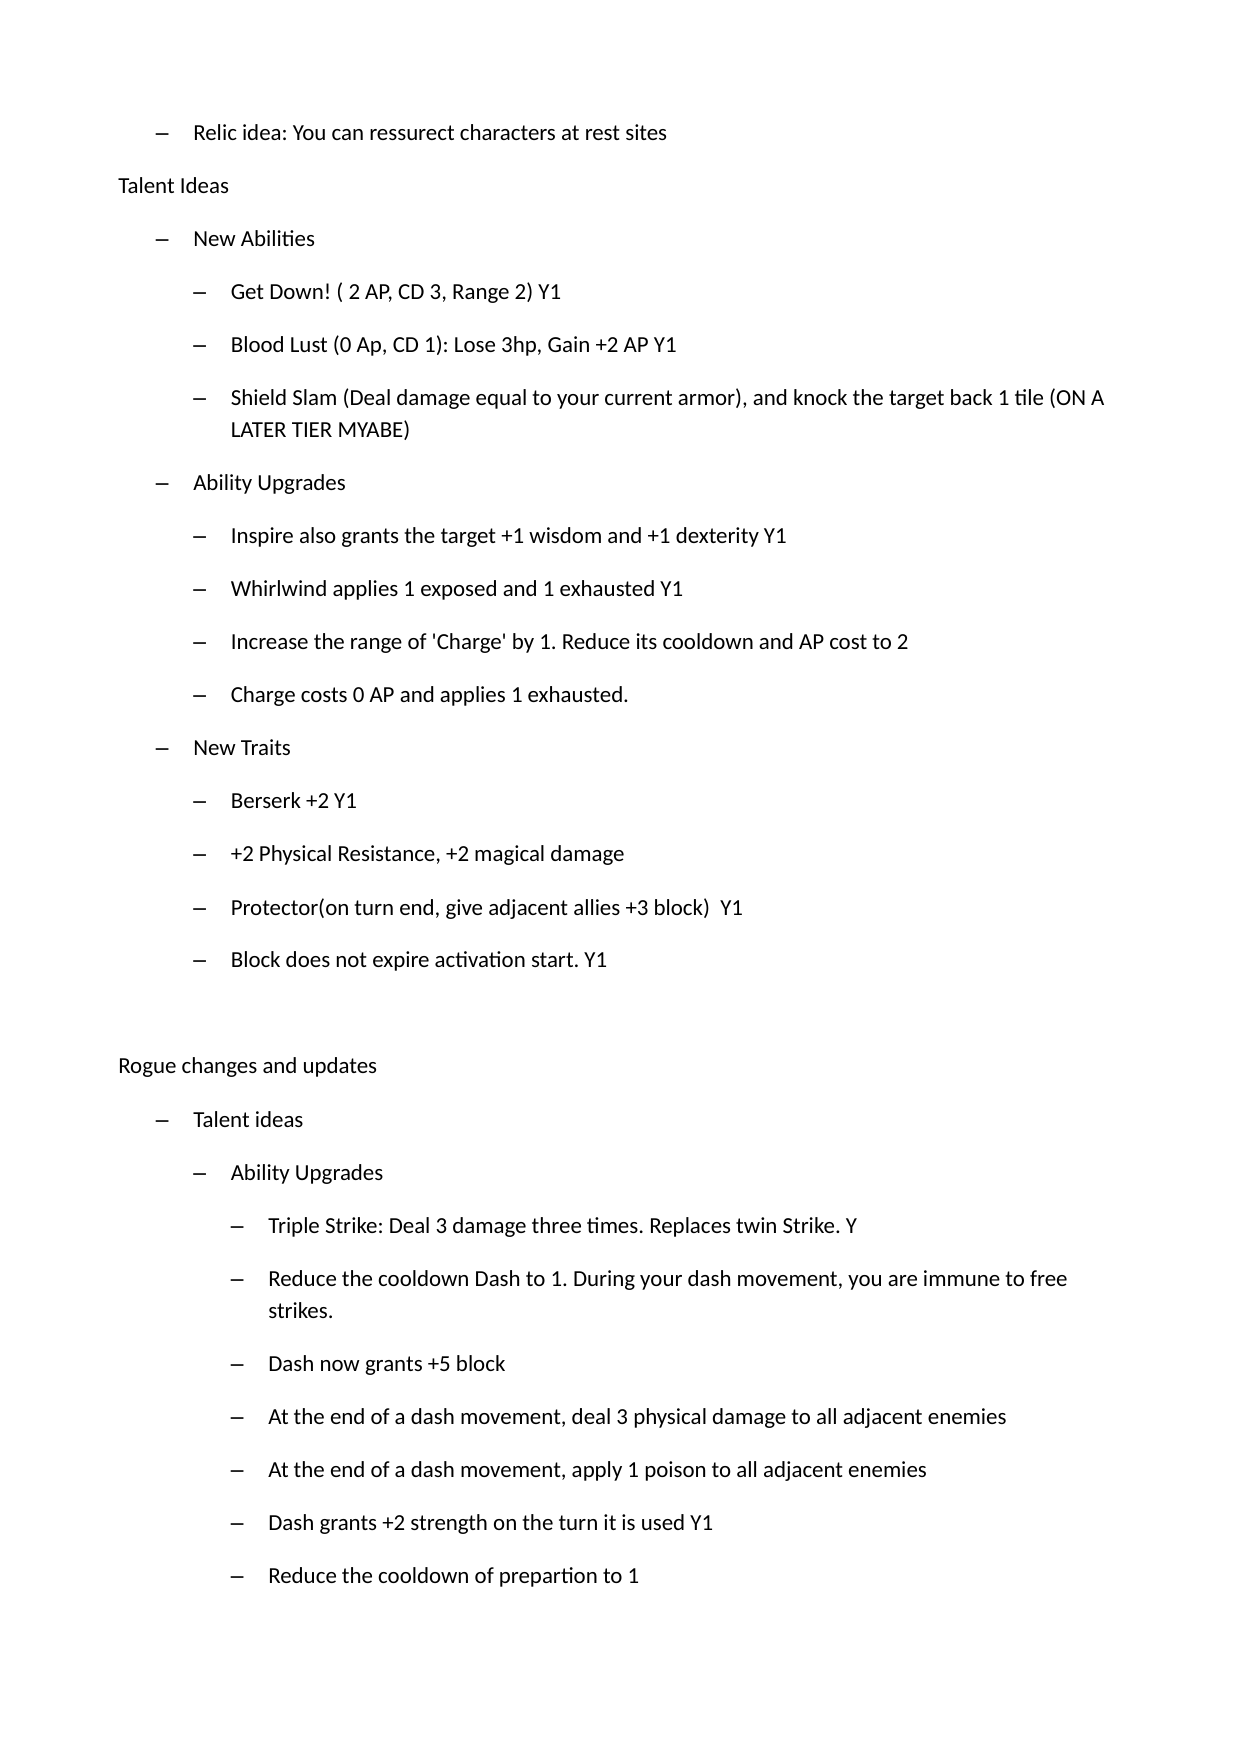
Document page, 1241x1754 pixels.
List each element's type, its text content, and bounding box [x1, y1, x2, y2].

list Reduce the cooldown of prepartion to 1 [231, 1561, 1122, 1589]
list Ability Upgrades [193, 1158, 1122, 1186]
list New Traits [156, 733, 1122, 762]
text Rogue changes and updates [118, 1052, 1122, 1080]
list Whirlwind applies 1 exposed and 1 exhausted Y1 [193, 574, 1122, 602]
list Talent ideas [156, 1105, 1122, 1133]
list Dash grants +2 strength on the turn it is used Y1 [231, 1508, 1122, 1536]
list Triple Strike: Deal 3 damage three times. Replaces twin Strike. Y [231, 1211, 1122, 1239]
list Block does not expire activation start. Y1 [193, 946, 1122, 974]
list Relic idea: You can ressurect characters at rest sites [156, 118, 1122, 146]
list At the end of a dash movement, apply 1 poison to all adjacent enemies [231, 1455, 1122, 1483]
list Protector(on turn end, give adjacent allies +3 block) Y1 [193, 893, 1122, 921]
list Ability Upgrades [156, 468, 1122, 496]
list +2 Physical Resistance, +2 magical damage [193, 839, 1122, 868]
list At the end of a dash movement, deal 3 physical damage to all adjacent enemies [231, 1402, 1122, 1430]
list Dash now grants +5 block [231, 1349, 1122, 1377]
list Reduce the cooldown Dash to 1. During your dash movement, you are immune to free strikes. [231, 1264, 1122, 1324]
list New Abilities [156, 224, 1122, 252]
list Inspire also grants the target +1 wisdom and +1 dexterity Y1 [193, 521, 1122, 549]
list Increase the range of 'Charge' by 1. Reduce its cooldown and AP cost to 2 [193, 627, 1122, 656]
list Blood Lust (0 Ap, CD 1): Lose 3hp, Gain +2 AP Y1 [193, 330, 1122, 358]
list Get Down! ( 2 AP, CD 3, Range 2) Y1 [193, 277, 1122, 305]
list Charge costs 0 AP and applies 1 exhausted. [193, 681, 1122, 708]
list Shield Slam (Deal damage equal to your current armor), and knock the target back 1 tile (ON A LATER TIER MYABE) [193, 383, 1122, 443]
list Berserk +2 Y1 [193, 787, 1122, 814]
text Talent Ideas [118, 171, 1122, 199]
